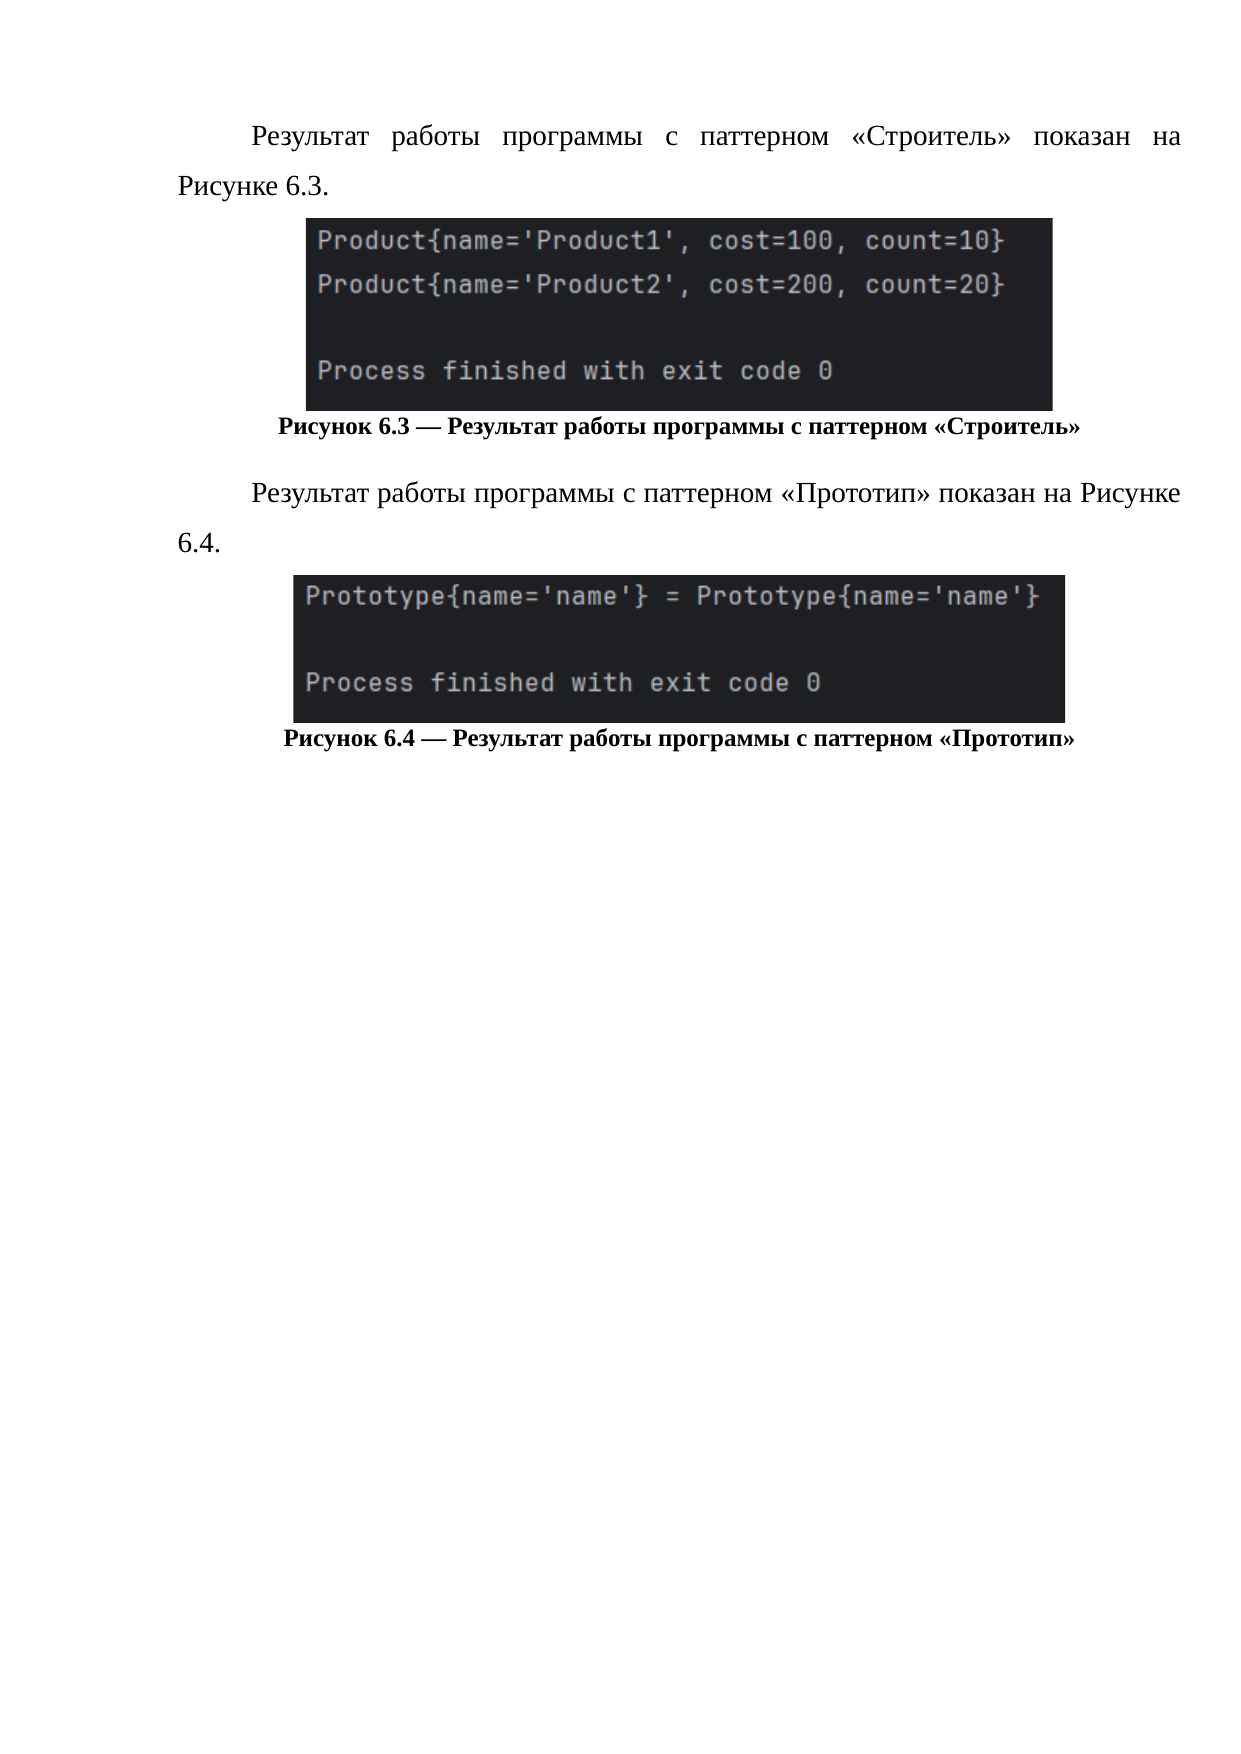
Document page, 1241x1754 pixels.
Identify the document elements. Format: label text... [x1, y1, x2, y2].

picture [293, 575, 1066, 723]
picture [305, 218, 1053, 411]
text Рисунок 6.4 — Результат работы программы с паттерном «Прототип» [177, 576, 1181, 751]
text Результат работы программы с паттерном «Прототип» показан на Рисунке 6.4. [177, 475, 1181, 559]
text Результат работы программы с паттерном «Строитель» показан на Рисунке 6.3. [177, 118, 1181, 202]
text Рисунок 6.3 — Результат работы программы с паттерном «Строитель» [177, 219, 1181, 440]
